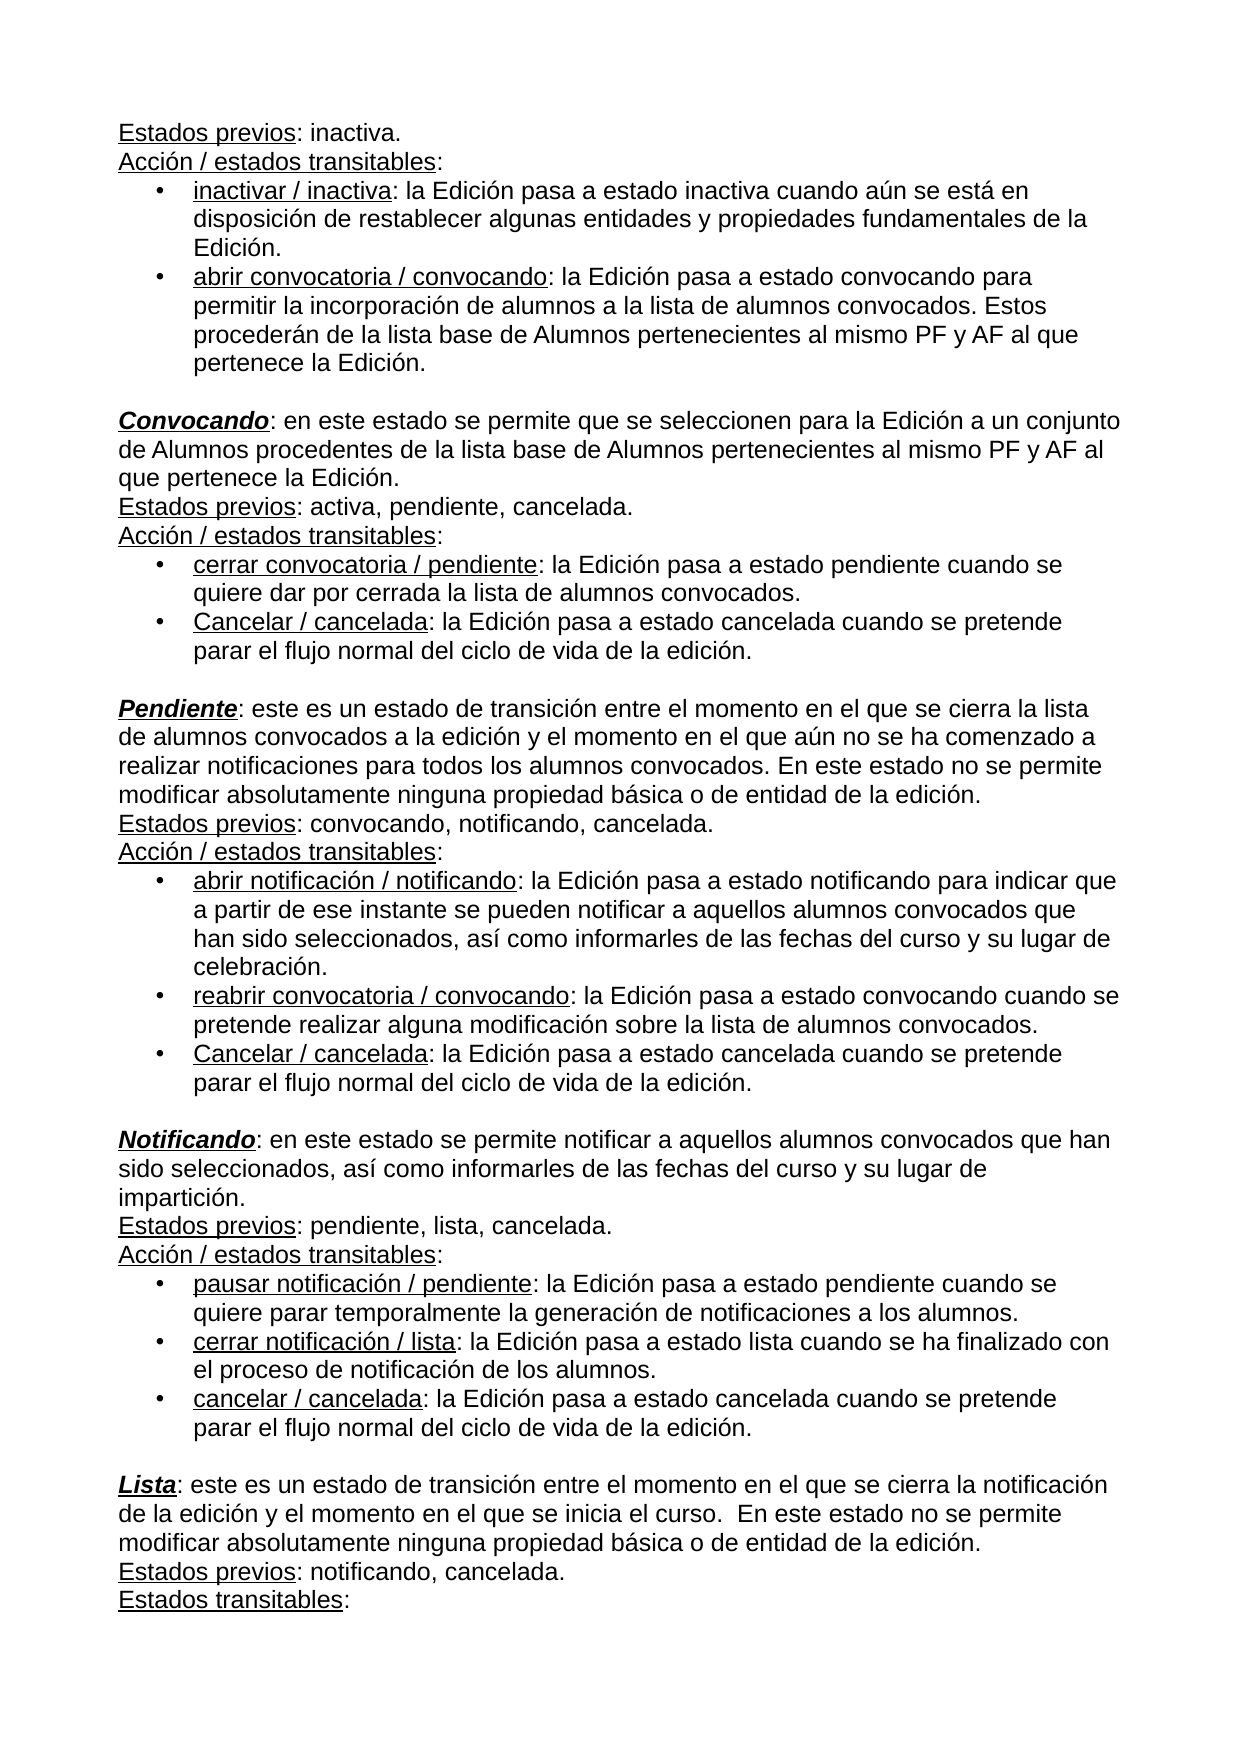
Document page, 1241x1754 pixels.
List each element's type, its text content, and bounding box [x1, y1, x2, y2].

list reabrir convocatoria / convocando: la Edición pasa a estado convocando cuando se pretende realizar alguna modificación sobre la lista de alumnos convocados. [156, 981, 1122, 1039]
text Estados previos: activa, pendiente, cancelada. [118, 492, 1122, 521]
text Acción / estados transitables: [118, 1240, 1122, 1269]
list cerrar notificación / lista: la Edición pasa a estado lista cuando se ha finalizado con el proceso de notificación de los alumnos. [156, 1326, 1122, 1384]
text Acción / estados transitables: [118, 147, 1122, 176]
text Convocando: en este estado se permite que se seleccionen para la Edición a un conjunto de Alumnos procedentes de la lista base de Alumnos pertenecientes al mismo PF y AF al que pertenece la Edición. [118, 406, 1122, 492]
text Estados previos: pendiente, lista, cancelada. [118, 1211, 1122, 1240]
text Acción / estados transitables: [118, 521, 1122, 549]
list Cancelar / cancelada: la Edición pasa a estado cancelada cuando se pretende parar el flujo normal del ciclo de vida de la edición. [156, 1039, 1122, 1096]
list abrir notificación / notificando: la Edición pasa a estado notificando para indicar que a partir de ese instante se pueden notificar a aquellos alumnos convocados que han sido seleccionados, así como informarles de las fechas del curso y su lugar de celebración. [156, 866, 1122, 981]
list abrir convocatoria / convocando: la Edición pasa a estado convocando para permitir la incorporación de alumnos a la lista de alumnos convocados. Estos procederán de la lista base de Alumnos pertenecientes al mismo PF y AF al que pertenece la Edición. [156, 262, 1122, 377]
text Estados previos: notificando, cancelada. [118, 1557, 1122, 1585]
text Estados previos: inactiva. [118, 118, 1122, 147]
text Pendiente: este es un estado de transición entre el momento en el que se cierra la lista de alumnos convocados a la edición y el momento en el que aún no se ha comenzado a realizar notificaciones para todos los alumnos convocados. En este estado no se permite modificar absolutamente ninguna propiedad básica o de entidad de la edición. [118, 693, 1122, 808]
list pausar notificación / pendiente: la Edición pasa a estado pendiente cuando se quiere parar temporalmente la generación de notificaciones a los alumnos. [156, 1269, 1122, 1326]
text Notificando: en este estado se permite notificar a aquellos alumnos convocados que han sido seleccionados, así como informarles de las fechas del curso y su lugar de impartición. [118, 1125, 1122, 1211]
text Acción / estados transitables: [118, 837, 1122, 866]
text Estados previos: convocando, notificando, cancelada. [118, 808, 1122, 837]
list inactivar / inactiva: la Edición pasa a estado inactiva cuando aún se está en disposición de restablecer algunas entidades y propiedades fundamentales de la Edición. [156, 176, 1122, 262]
text Lista: este es un estado de transición entre el momento en el que se cierra la notificación de la edición y el momento en el que se inicia el curso. En este estado no se permite modificar absolutamente ninguna propiedad básica o de entidad de la edición. [118, 1470, 1122, 1557]
list cancelar / cancelada: la Edición pasa a estado cancelada cuando se pretende parar el flujo normal del ciclo de vida de la edición. [156, 1384, 1122, 1442]
list Cancelar / cancelada: la Edición pasa a estado cancelada cuando se pretende parar el flujo normal del ciclo de vida de la edición. [156, 607, 1122, 665]
list cerrar convocatoria / pendiente: la Edición pasa a estado pendiente cuando se quiere dar por cerrada la lista de alumnos convocados. [156, 549, 1122, 607]
text Estados transitables: [118, 1585, 1122, 1614]
